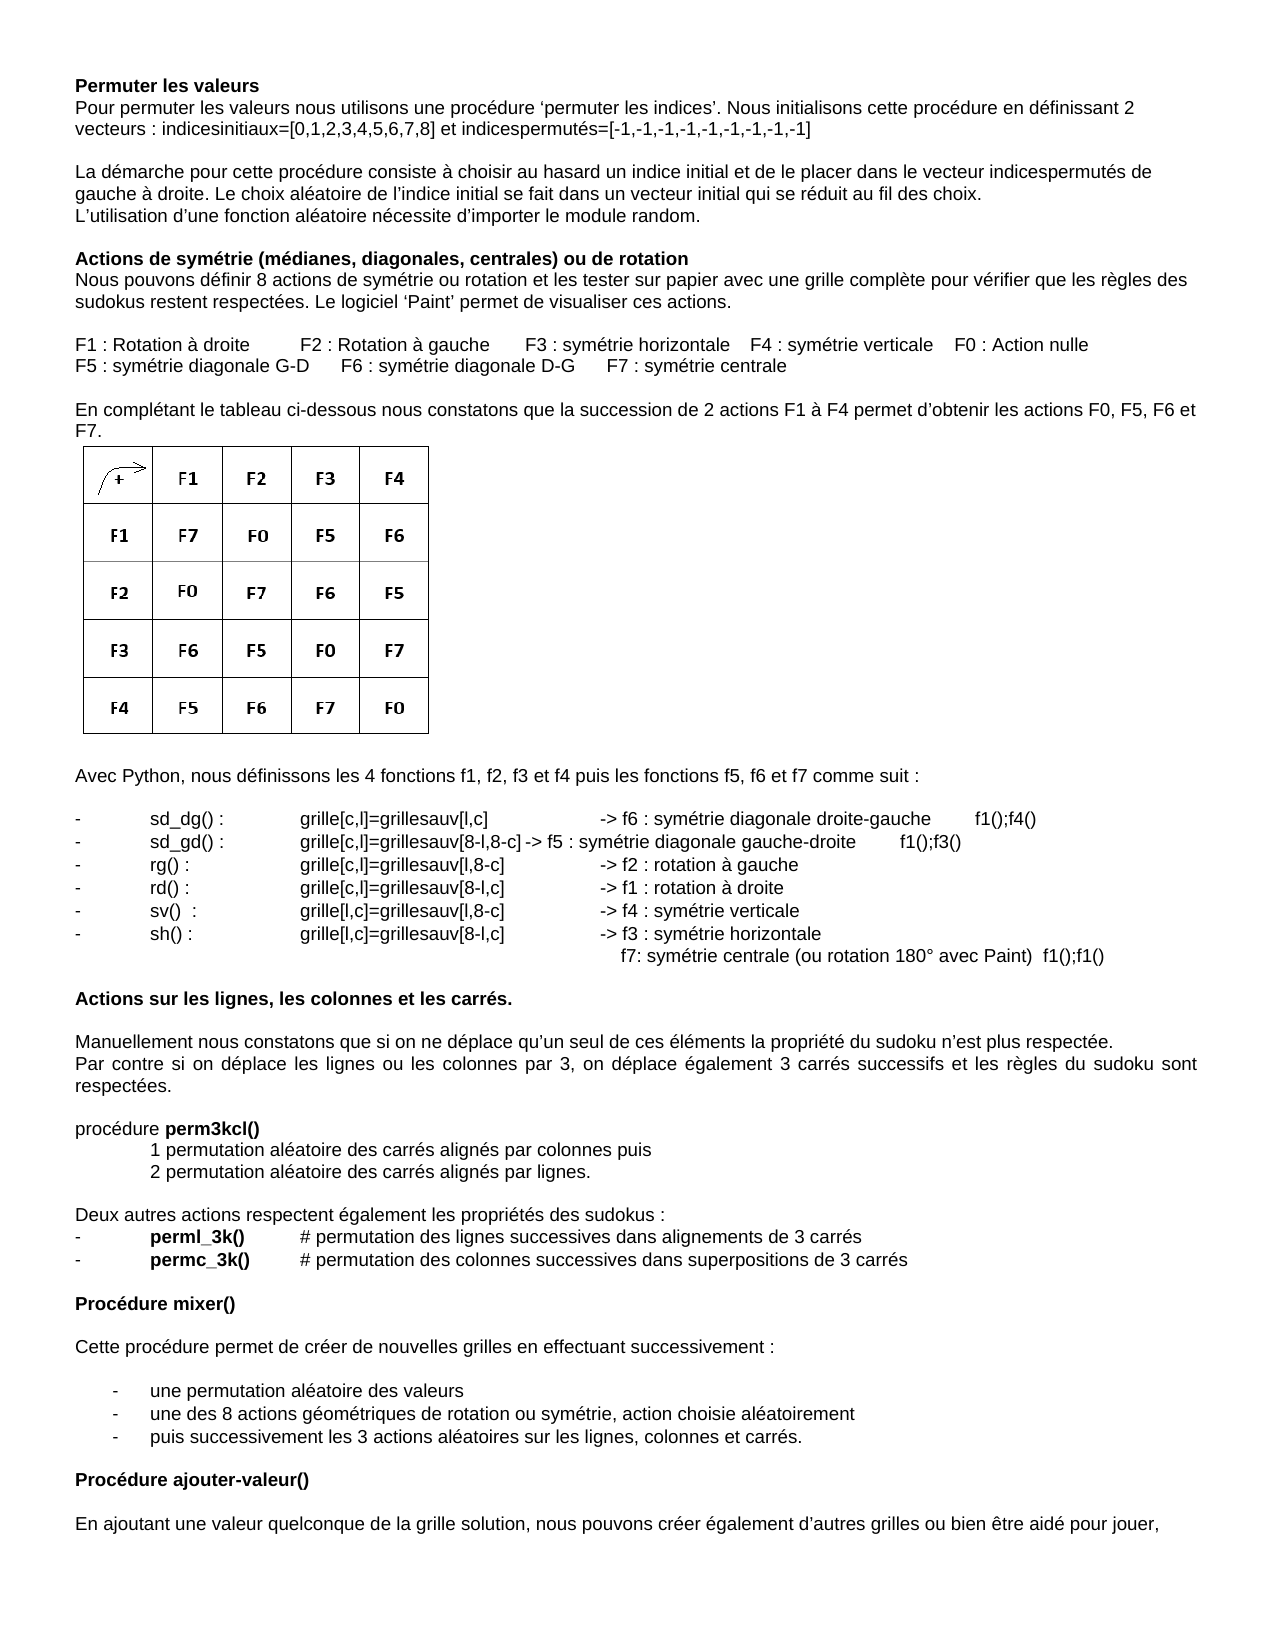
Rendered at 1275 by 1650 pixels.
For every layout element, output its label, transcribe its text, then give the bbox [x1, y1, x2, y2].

list une des 8 actions géométriques de rotation ou symétrie, action choisie aléatoirement [112, 1402, 1200, 1425]
list perml_3k() # permutation des lignes successives dans alignements de 3 carrés [75, 1225, 1200, 1248]
text procédure perm3kcl() [75, 1117, 1200, 1139]
text f7: symétrie centrale (ou rotation 180° avec Paint) f1();f1() [75, 945, 1200, 967]
list sd_dg() : grille[c,l]=grillesauv[l,c] -> f6 : symétrie diagonale droite-gauche f1();f4() [75, 807, 1200, 830]
text Procédure ajouter-valeur() [75, 1469, 1200, 1491]
text En complétant le tableau ci-dessous nous constatons que la succession de 2 actions F1 à F4 permet d’obtenir les actions F0, F5, F6 et F7. [75, 398, 1200, 442]
text Cette procédure permet de créer de nouvelles grilles en effectuant successivement : [75, 1336, 1200, 1357]
text 2 permutation aléatoire des carrés alignés par lignes. [75, 1161, 1200, 1182]
text Permuter les valeurs [75, 75, 1200, 97]
text 1 permutation aléatoire des carrés alignés par colonnes puis [75, 1139, 1200, 1161]
text La démarche pour cette procédure consiste à choisir au hasard un indice initial et de le placer dans le vecteur indicespermutés de gauche à droite. Le choix aléatoire de l’indice initial se fait dans un vecteur initial qui se réduit au fil des choix. [75, 161, 1200, 204]
text Par contre si on déplace les lignes ou les colonnes par 3, on déplace également 3 carrés successifs et les règles du sudoku sont respectées. [75, 1053, 1200, 1096]
list puis successivement les 3 actions aléatoires sur les lignes, colonnes et carrés. [112, 1425, 1200, 1448]
list sd_gd() : grille[c,l]=grillesauv[8-l,8-c] -> f5 : symétrie diagonale gauche-droite f1();f3() [75, 830, 1200, 853]
list Pour permuter les valeurs nous utilisons une procédure ‘permuter les indices’. Nous initialisons cette procédure en définissant 2 vecteurs : indicesinitiaux=[0,1,2,3,4,5,6,7,8] et indicespermutés=[-1,-1,-1,-1,-1,-1,-1,-1,-1] [75, 97, 1200, 140]
text Nous pouvons définir 8 actions de symétrie ou rotation et les tester sur papier avec une grille complète pour vérifier que les règles des sudokus restent respectées. Le logiciel ‘Paint’ permet de visualiser ces actions. [75, 269, 1200, 312]
text F1 : Rotation à droite F2 : Rotation à gauche F3 : symétrie horizontale F4 : symétrie verticale F0 : Action nulle [75, 334, 1200, 355]
list permc_3k() # permutation des colonnes successives dans superpositions de 3 carrés [75, 1248, 1200, 1271]
text Actions de symétrie (médianes, diagonales, centrales) ou de rotation [75, 247, 1200, 269]
picture [75, 441, 443, 743]
text Actions sur les lignes, les colonnes et les carrés. [75, 988, 1200, 1010]
text Procédure mixer() [75, 1293, 1200, 1314]
text L’utilisation d’une fonction aléatoire nécessite d’importer le module random. [75, 204, 1200, 226]
list sh() : grille[l,c]=grillesauv[8-l,c] -> f3 : symétrie horizontale [75, 922, 1200, 945]
list rg() : grille[c,l]=grillesauv[l,8-c] -> f2 : rotation à gauche [75, 853, 1200, 876]
text Manuellement nous constatons que si on ne déplace qu’un seul de ces éléments la propriété du sudoku n’est plus respectée. [75, 1031, 1200, 1053]
list rd() : grille[c,l]=grillesauv[8-l,c] -> f1 : rotation à droite [75, 876, 1200, 899]
text Avec Python, nous définissons les 4 fonctions f1, f2, f3 et f4 puis les fonctions f5, f6 et f7 comme suit : [75, 764, 1200, 786]
text Deux autres actions respectent également les propriétés des sudokus : [75, 1204, 1200, 1225]
text F5 : symétrie diagonale G-D F6 : symétrie diagonale D-G F7 : symétrie centrale [75, 355, 1200, 377]
list sv() : grille[l,c]=grillesauv[l,8-c] -> f4 : symétrie verticale [75, 899, 1200, 922]
list une permutation aléatoire des valeurs [112, 1379, 1200, 1402]
text En ajoutant une valeur quelconque de la grille solution, nous pouvons créer également d’autres grilles ou bien être aidé pour jouer, [75, 1512, 1200, 1534]
